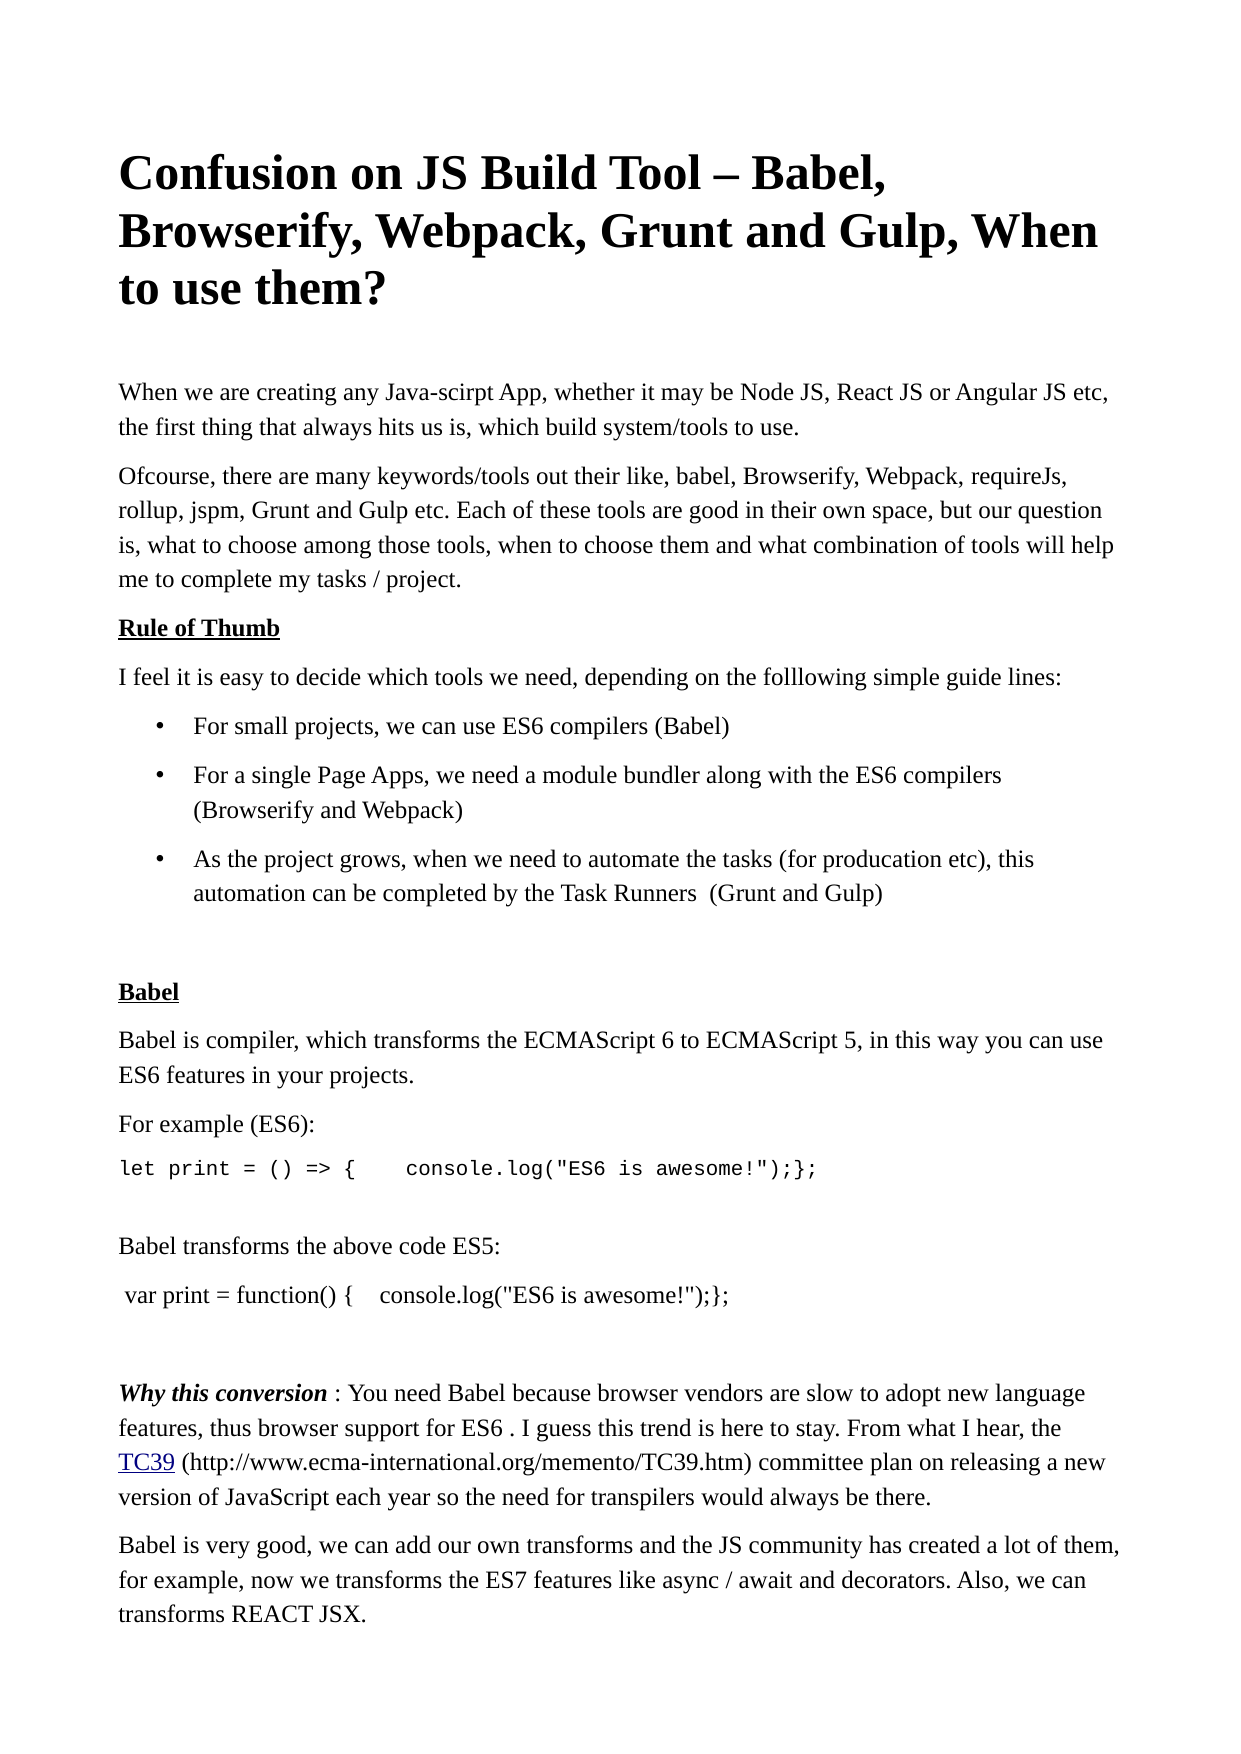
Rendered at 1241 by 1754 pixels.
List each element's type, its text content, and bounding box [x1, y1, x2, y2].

text For example (ES6): [118, 1109, 1122, 1138]
text When we are creating any Java-scirpt App, whether it may be Node JS, React JS or Angular JS etc, the first thing that always hits us is, which build system/tools to use. [118, 377, 1122, 440]
text Babel [118, 977, 1122, 1005]
text I feel it is easy to decide which tools we need, depending on the folllowing simple guide lines: [118, 662, 1122, 691]
text var print = function() { console.log("ES6 is awesome!");}; [118, 1280, 1122, 1309]
text Babel is compiler, which transforms the ECMAScript 6 to ECMAScript 5, in this way you can use ES6 features in your projects. [118, 1026, 1122, 1089]
subtitle Confusion on JS Build Tool – Babel, Browserify, Webpack, Grunt and Gulp, When to use them? [118, 143, 1122, 316]
list As the project grows, when we need to automate the tasks (for producation etc), this automation can be completed by the Task Runners (Grunt and Gulp) [156, 844, 1122, 907]
text Why this conversion : You need Babel because browser vendors are slow to adopt new language features, thus browser support for ES6 . I guess this trend is here to stay. From what I hear, the TC39 (http://www.ecma-international.org/memento/TC39.htm) committee plan on releasing a new version of JavaScript each year so the need for transpilers would always be there. [118, 1378, 1122, 1510]
text Ofcourse, there are many keywords/tools out their like, babel, Browserify, Webpack, requireJs, rollup, jspm, Grunt and Gulp etc. Each of these tools are good in their own space, but our question is, what to choose among those tools, when to choose them and what combination of tools will help me to complete my tasks / project. [118, 461, 1122, 593]
text Babel transforms the above code ES5: [118, 1231, 1122, 1260]
text Babel is very good, we can add our own transforms and the JS community has created a lot of them, for example, now we transforms the ES7 features like async / await and decorators. Also, we can transforms REACT JSX. [118, 1531, 1122, 1628]
list For a single Page Apps, we need a module bundler along with the ES6 compilers (Browserify and Webpack) [156, 760, 1122, 824]
list For small projects, we can use ES6 compilers (Babel) [156, 711, 1122, 740]
text let print = () => { console.log("ES6 is awesome!");}; [118, 1158, 1122, 1182]
text Rule of Thumb [118, 613, 1122, 642]
